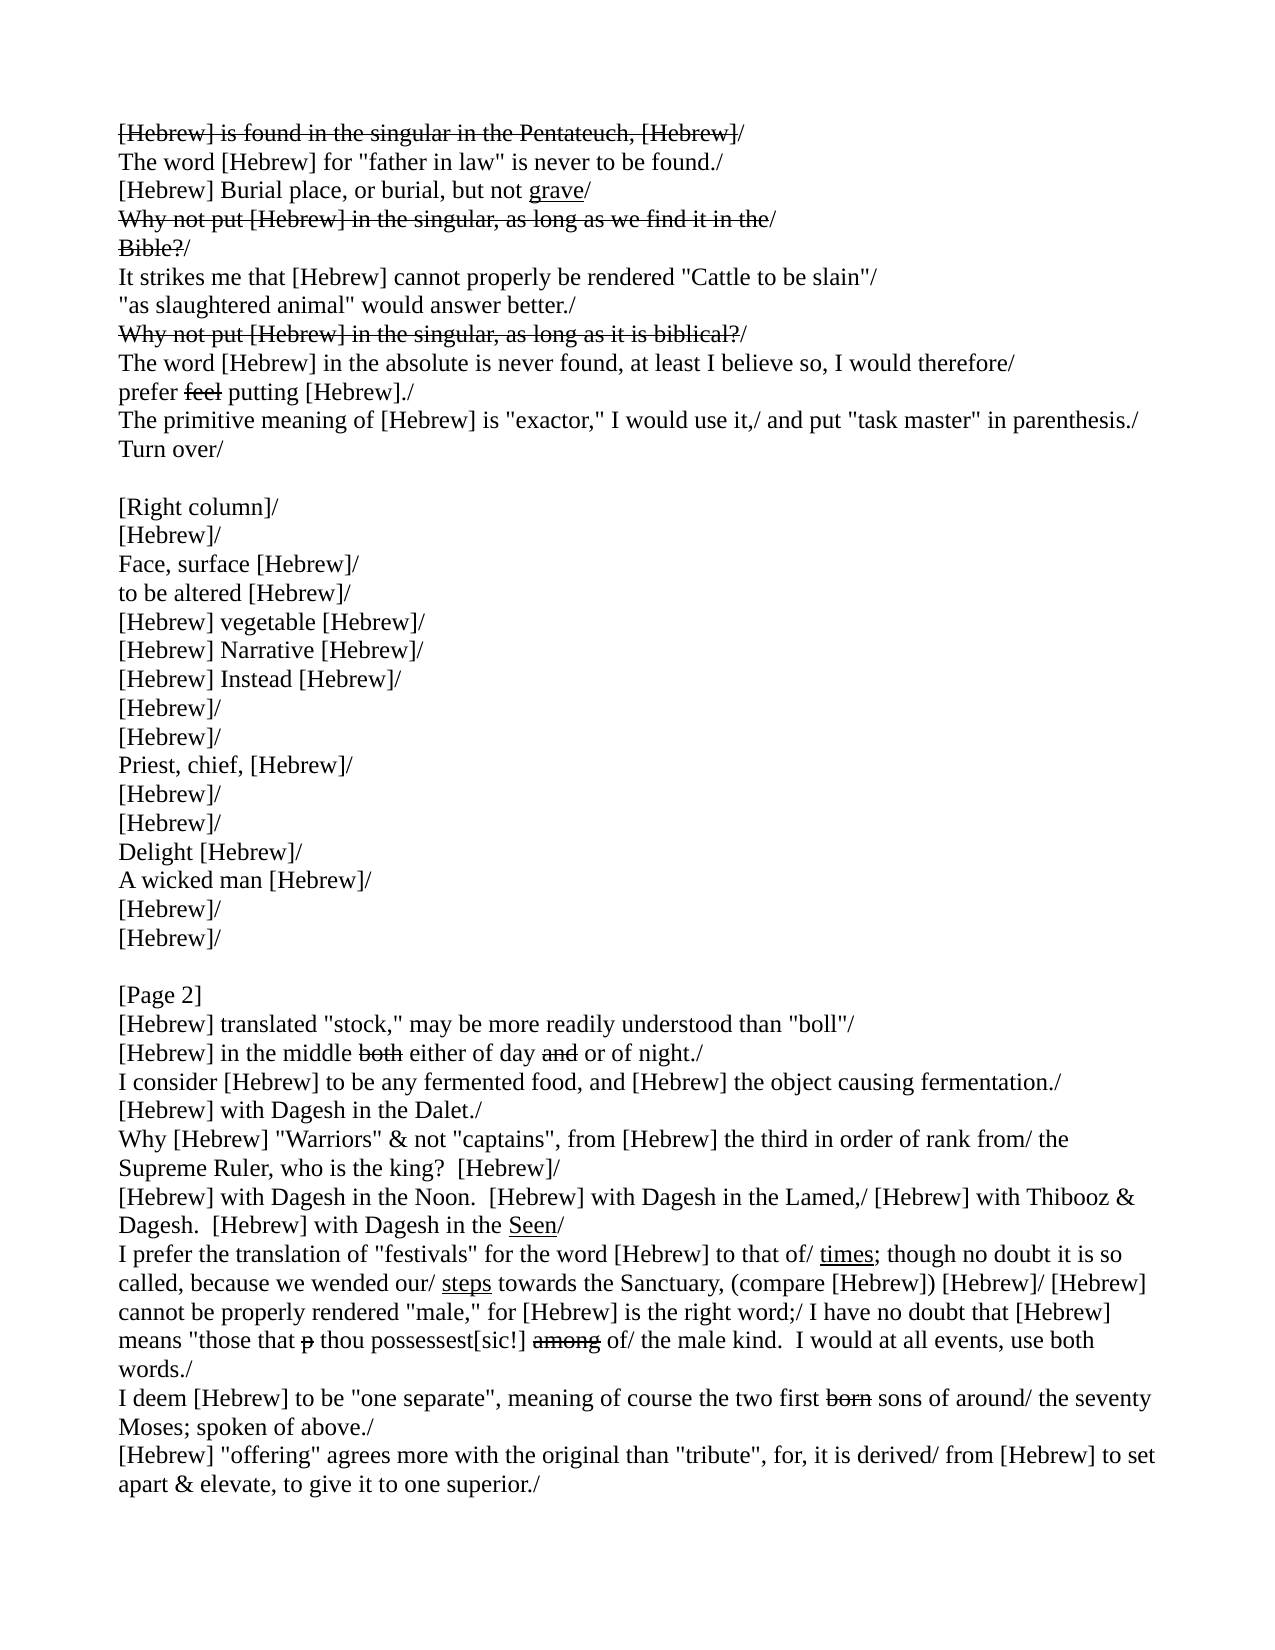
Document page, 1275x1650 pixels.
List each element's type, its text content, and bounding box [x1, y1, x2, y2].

text The word [Hebrew] in the absolute is never found, at least I believe so, I would therefore/ [118, 348, 1157, 377]
text [Hebrew] with Dagesh in the Dalet./ [118, 1096, 1157, 1124]
text [Hebrew] in the middle both either of day and or of night./ [118, 1038, 1157, 1067]
text [Hebrew]/ [118, 693, 1157, 722]
text [Page 2] [Hebrew] translated "stock," may be more readily understood than "boll"/ [118, 981, 1157, 1038]
text Priest, chief, [Hebrew]/ [118, 751, 1157, 779]
text Why not put [Hebrew] in the singular, as long as it is biblical?/ [118, 319, 1157, 348]
text The word [Hebrew] for "father in law" is never to be found./ [118, 147, 1157, 176]
text Why not put [Hebrew] in the singular, as long as we find it in the/ [118, 204, 1157, 233]
text to be altered [Hebrew]/ [118, 578, 1157, 607]
text [Hebrew]/ [118, 521, 1157, 549]
text [Hebrew] vegetable [Hebrew]/ [118, 607, 1157, 636]
text Face, surface [Hebrew]/ [118, 549, 1157, 578]
text Bible?/ [118, 233, 1157, 262]
text Delight [Hebrew]/ [118, 837, 1157, 866]
text [Hebrew] is found in the singular in the Pentateuch, [Hebrew]/ [118, 118, 1157, 147]
text I prefer the translation of "festivals" for the word [Hebrew] to that of/ times; though no doubt it is so called, because we wended our/ steps towards the Sanctuary, (compare [Hebrew]) [Hebrew]/ [Hebrew] cannot be properly rendered "male," for [Hebrew] is the right word;/ I have no doubt that [Hebrew] means "those that p thou possessest[sic!] among of/ the male kind. I would at all events, use both words./ [118, 1239, 1157, 1383]
text prefer feel putting [Hebrew]./ [118, 377, 1157, 406]
text [Hebrew] Burial place, or burial, but not grave/ [118, 176, 1157, 204]
text "as slaughtered animal" would answer better./ [118, 291, 1157, 319]
text [Hebrew]/ [118, 779, 1157, 808]
text [Hebrew] Narrative [Hebrew]/ [118, 636, 1157, 664]
text [Hebrew]/ [118, 894, 1157, 923]
text I deem [Hebrew] to be "one separate", meaning of course the two first born sons of around/ the seventy Moses; spoken of above./ [118, 1383, 1157, 1441]
text [Hebrew]/ [118, 923, 1157, 952]
text Why [Hebrew] "Warriors" & not "captains", from [Hebrew] the third in order of rank from/ the Supreme Ruler, who is the king? [Hebrew]/ [118, 1124, 1157, 1182]
text A wicked man [Hebrew]/ [118, 866, 1157, 894]
text [Hebrew] Instead [Hebrew]/ [118, 664, 1157, 693]
text [Hebrew]/ [118, 808, 1157, 837]
text [Hebrew]/ [118, 722, 1157, 751]
text It strikes me that [Hebrew] cannot properly be rendered "Cattle to be slain"/ [118, 262, 1157, 291]
text Turn over/ [118, 434, 1157, 463]
text [Right column]/ [118, 492, 1157, 521]
text The primitive meaning of [Hebrew] is "exactor," I would use it,/ and put "task master" in parenthesis./ [118, 406, 1157, 434]
text I consider [Hebrew] to be any fermented food, and [Hebrew] the object causing fermentation./ [118, 1067, 1157, 1096]
text [Hebrew] "offering" agrees more with the original than "tribute", for, it is derived/ from [Hebrew] to set apart & elevate, to give it to one superior./ [118, 1441, 1157, 1498]
text [Hebrew] with Dagesh in the Noon. [Hebrew] with Dagesh in the Lamed,/ [Hebrew] with Thibooz & Dagesh. [Hebrew] with Dagesh in the Seen/ [118, 1182, 1157, 1239]
